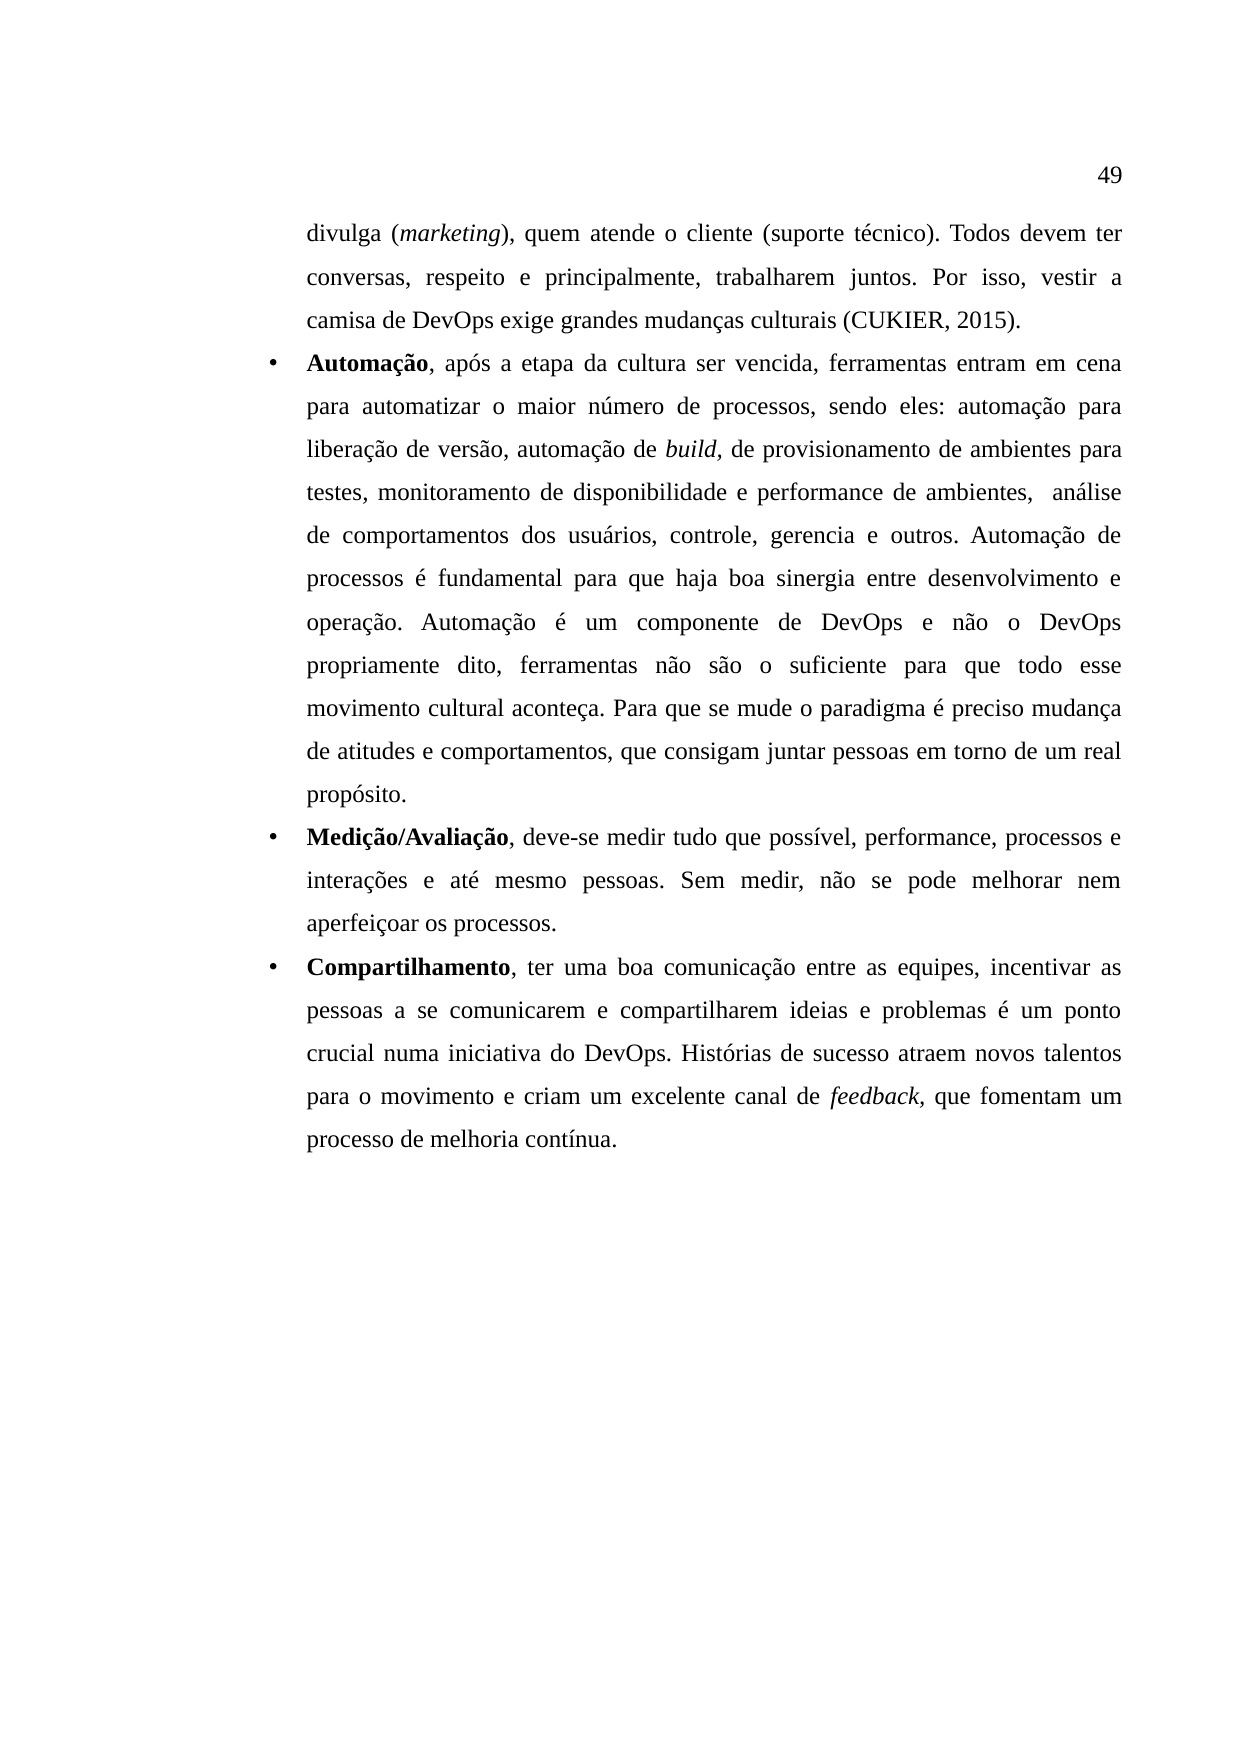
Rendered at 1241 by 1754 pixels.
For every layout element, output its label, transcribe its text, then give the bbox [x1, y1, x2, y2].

list Automação, após a etapa da cultura ser vencida, ferramentas entram em cena para automatizar o maior número de processos, sendo eles: automação para liberação de versão, automação de build, de provisionamento de ambientes para testes, monitoramento de disponibilidade e performance de ambientes, análise de comportamentos dos usuários, controle, gerencia e outros. Automação de processos é fundamental para que haja boa sinergia entre desenvolvimento e operação. Automação é um componente de DevOps e não o DevOps propriamente dito, ferramentas não são o suficiente para que todo esse movimento cultural aconteça. Para que se mude o paradigma é preciso mudança de atitudes e comportamentos, que consigam juntar pessoas em torno de um real propósito. [269, 348, 1122, 808]
list Compartilhamento, ter uma boa comunicação entre as equipes, incentivar as pessoas a se comunicarem e compartilharem ideias e problemas é um ponto crucial numa iniciativa do DevOps. Histórias de sucesso atraem novos talentos para o movimento e criam um excelente canal de feedback, que fomentam um processo de melhoria contínua. [269, 952, 1122, 1153]
list divulga (marketing), quem atende o cliente (suporte técnico). Todos devem ter conversas, respeito e principalmente, trabalharem juntos. Por isso, vestir a camisa de DevOps exige grandes mudanças culturais (CUKIER, 2015). [269, 218, 1122, 333]
list Medição/Avaliação, deve-se medir tudo que possível, performance, processos e interações e até mesmo pessoas. Sem medir, não se pode melhorar nem aperfeiçoar os processos. [269, 822, 1122, 937]
